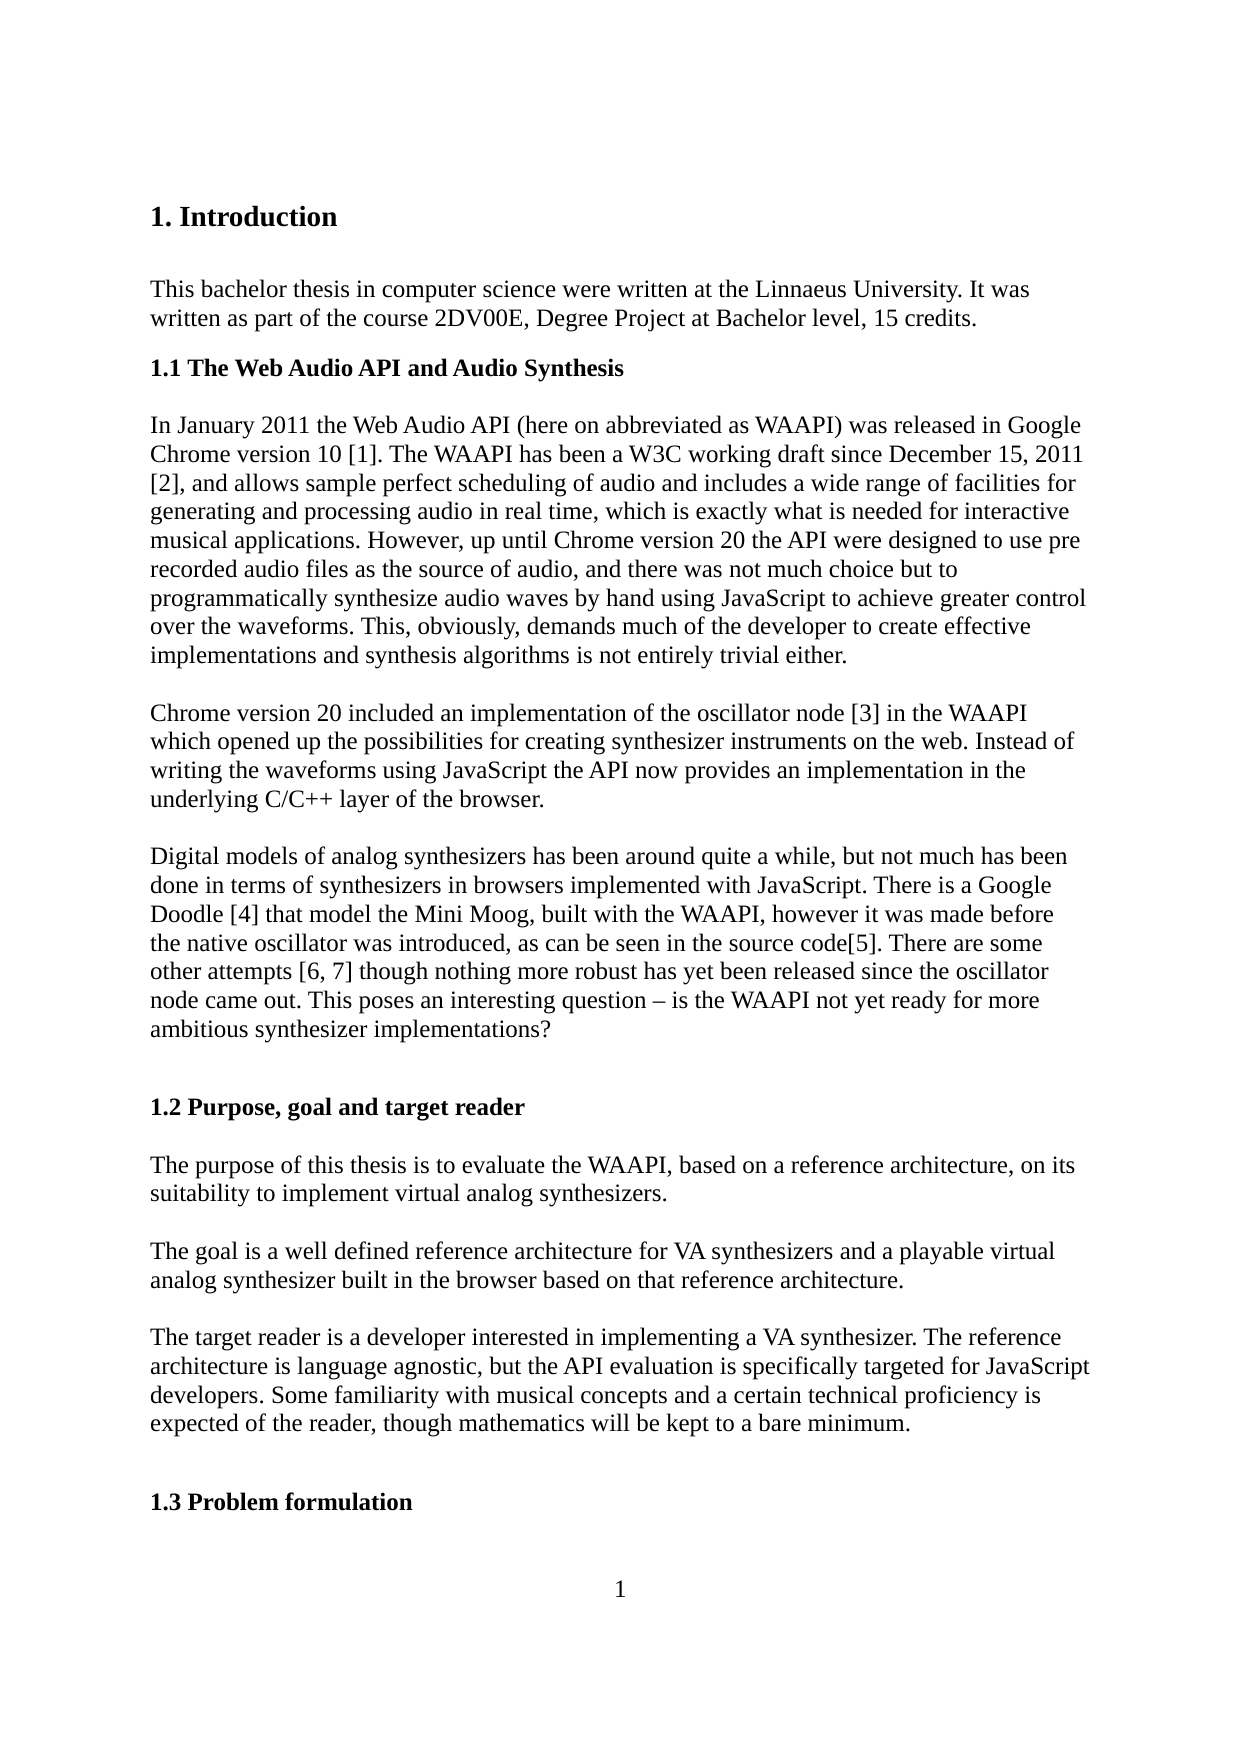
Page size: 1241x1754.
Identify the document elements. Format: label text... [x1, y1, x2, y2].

text This bachelor thesis in computer science were written at the Linnaeus University. It was written as part of the course 2DV00E, Degree Project at Bachelor level, 15 credits. [150, 274, 1090, 332]
text Chrome version 20 included an implementation of the oscillator node [3] in the WAAPI which opened up the possibilities for creating synthesizer instruments on the web. Instead of writing the waveforms using JavaScript the API now provides an implementation in the underlying C/C++ layer of the browser. [150, 698, 1090, 813]
text In January 2011 the Web Audio API (here on abbreviated as WAAPI) was released in Google Chrome version 10 [1]. The WAAPI has been a W3C working draft since December 15, 2011 [2], and allows sample perfect scheduling of audio and includes a wide range of facilities for generating and processing audio in real time, which is exactly what is needed for interactive musical applications. However, up until Chrome version 20 the API were designed to use pre recorded audio files as the source of audio, and there was not much choice but to programmatically synthesize audio waves by hand using JavaScript to achieve greater control over the waveforms. This, obviously, demands much of the developer to create effective implementations and synthesis algorithms is not entirely trivial either. [150, 410, 1090, 669]
text The goal is a well defined reference architecture for VA synthesizers and a playable virtual analog synthesizer built in the browser based on that reference architecture. [150, 1236, 1090, 1293]
text The purpose of this thesis is to evaluate the WAAPI, based on a reference architecture, on its suitability to implement virtual analog synthesizers. [150, 1150, 1090, 1207]
subtitle 1. Introduction [150, 199, 1090, 233]
text The target reader is a developer interested in implementing a VA synthesizer. The reference architecture is language agnostic, but the API evaluation is specifically targeted for JavaScript developers. Some familiarity with musical concepts and a certain technical proficiency is expected of the reader, though mathematics will be kept to a bare minimum. [150, 1322, 1090, 1437]
text Digital models of analog synthesizers has been around quite a while, but not much has been done in terms of synthesizers in browsers implemented with JavaScript. There is a Google Doodle [4] that model the Mini Moog, built with the WAAPI, however it was made before the native oscillator was introduced, as can be seen in the source code[5]. There are some other attempts [6, 7] though nothing more robust has yet been released since the oscillator node came out. This poses an interesting question – is the WAAPI not yet ready for more ambitious synthesizer implementations? [150, 841, 1090, 1043]
subtitle 1.1 The Web Audio API and Audio Synthesis [150, 353, 1090, 381]
subtitle 1.3 Problem formulation [150, 1487, 1090, 1516]
subtitle 1.2 Purpose, goal and target reader [150, 1092, 1090, 1121]
